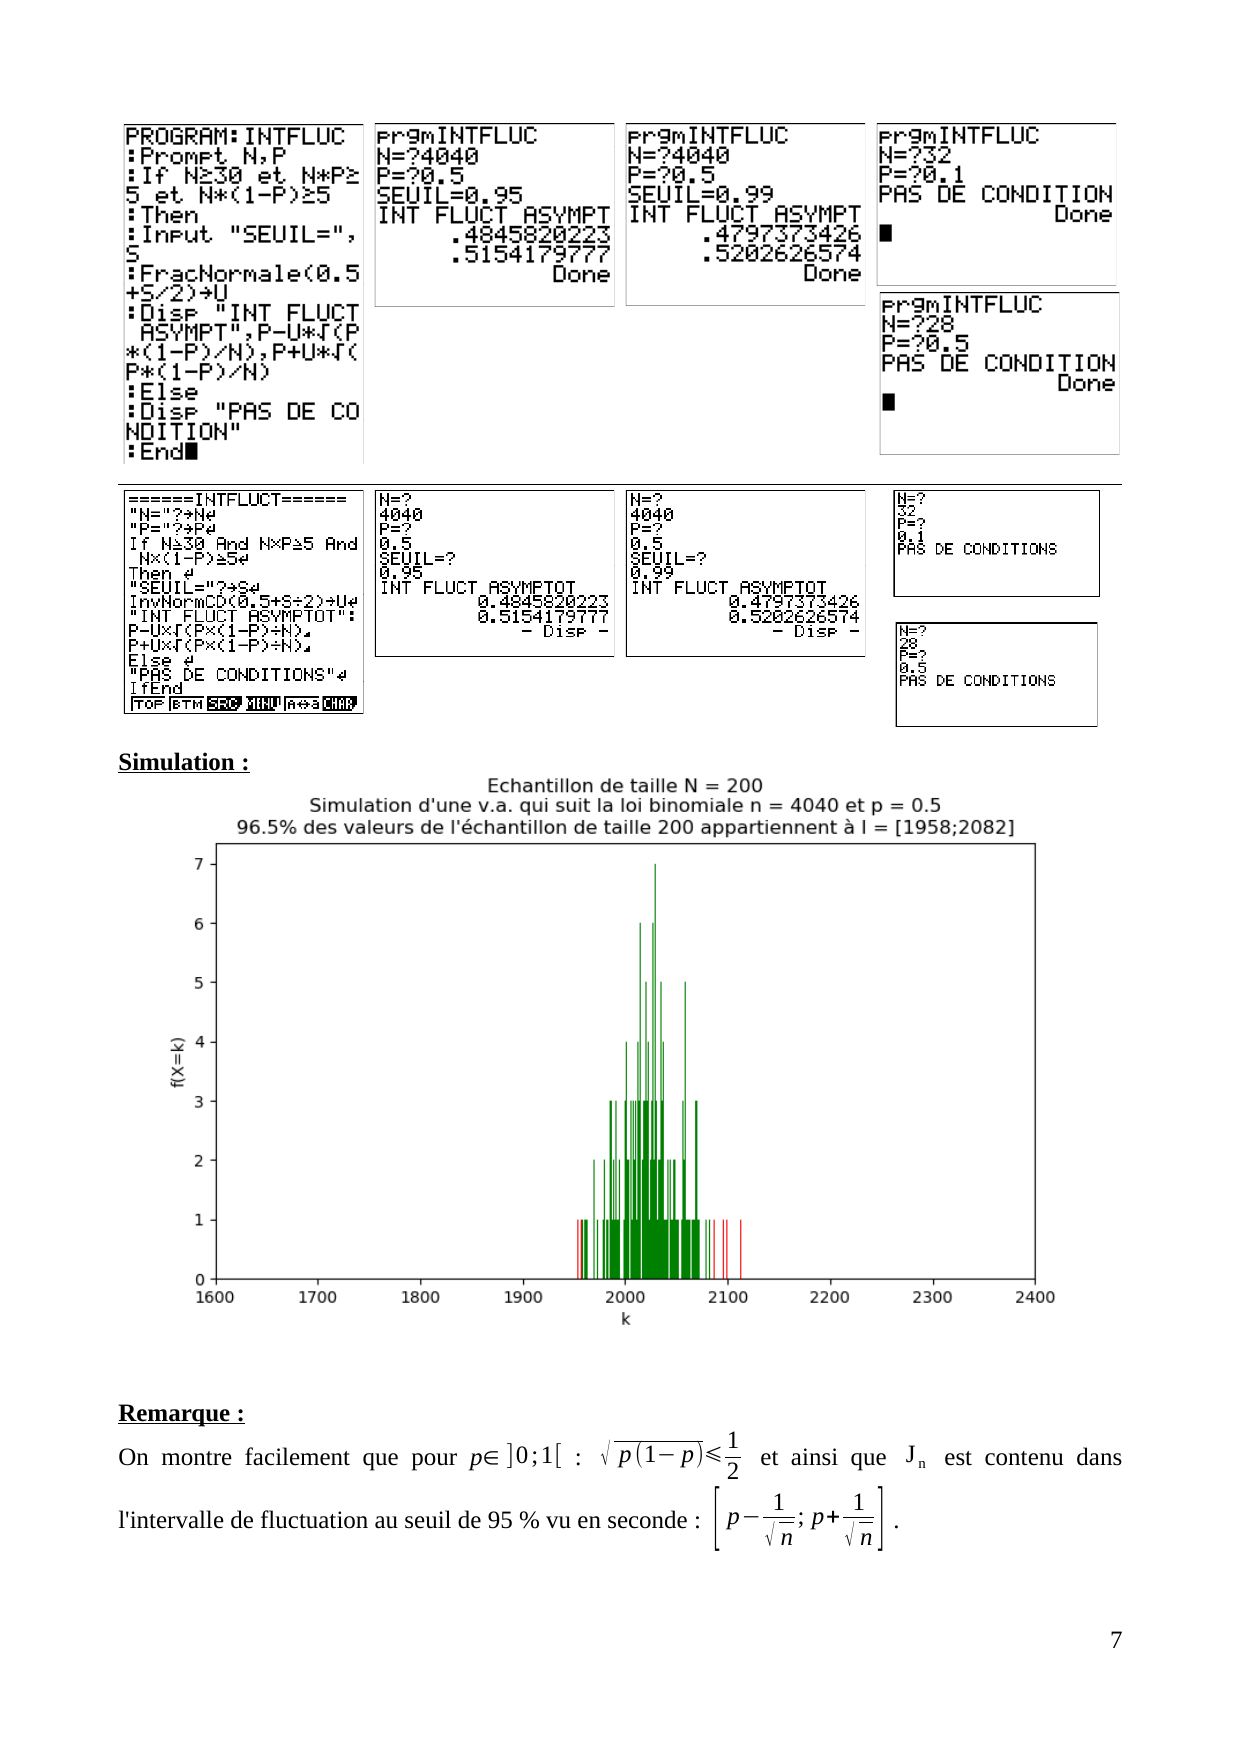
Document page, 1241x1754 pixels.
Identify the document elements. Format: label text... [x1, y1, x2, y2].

picture [123, 490, 364, 714]
picture [895, 622, 1098, 727]
table_header [871, 118, 1122, 484]
picture [625, 490, 866, 657]
text On montre facilement que pour p∈ : et ainsi que est contenu dans l'intervalle de fluctuation au seuil de 95 % vu en seconde : . [118, 1427, 1122, 1553]
table_header [118, 485, 369, 747]
table_header [620, 118, 871, 484]
table_header [118, 118, 369, 484]
picture [149, 775, 1091, 1341]
text Remarque : [118, 1398, 1122, 1427]
table_header [620, 485, 871, 747]
picture [893, 490, 1100, 597]
table_header [369, 485, 620, 747]
table_header [871, 485, 1122, 747]
picture [374, 490, 615, 657]
text Simulation : [118, 747, 1122, 775]
table_header [369, 118, 620, 484]
